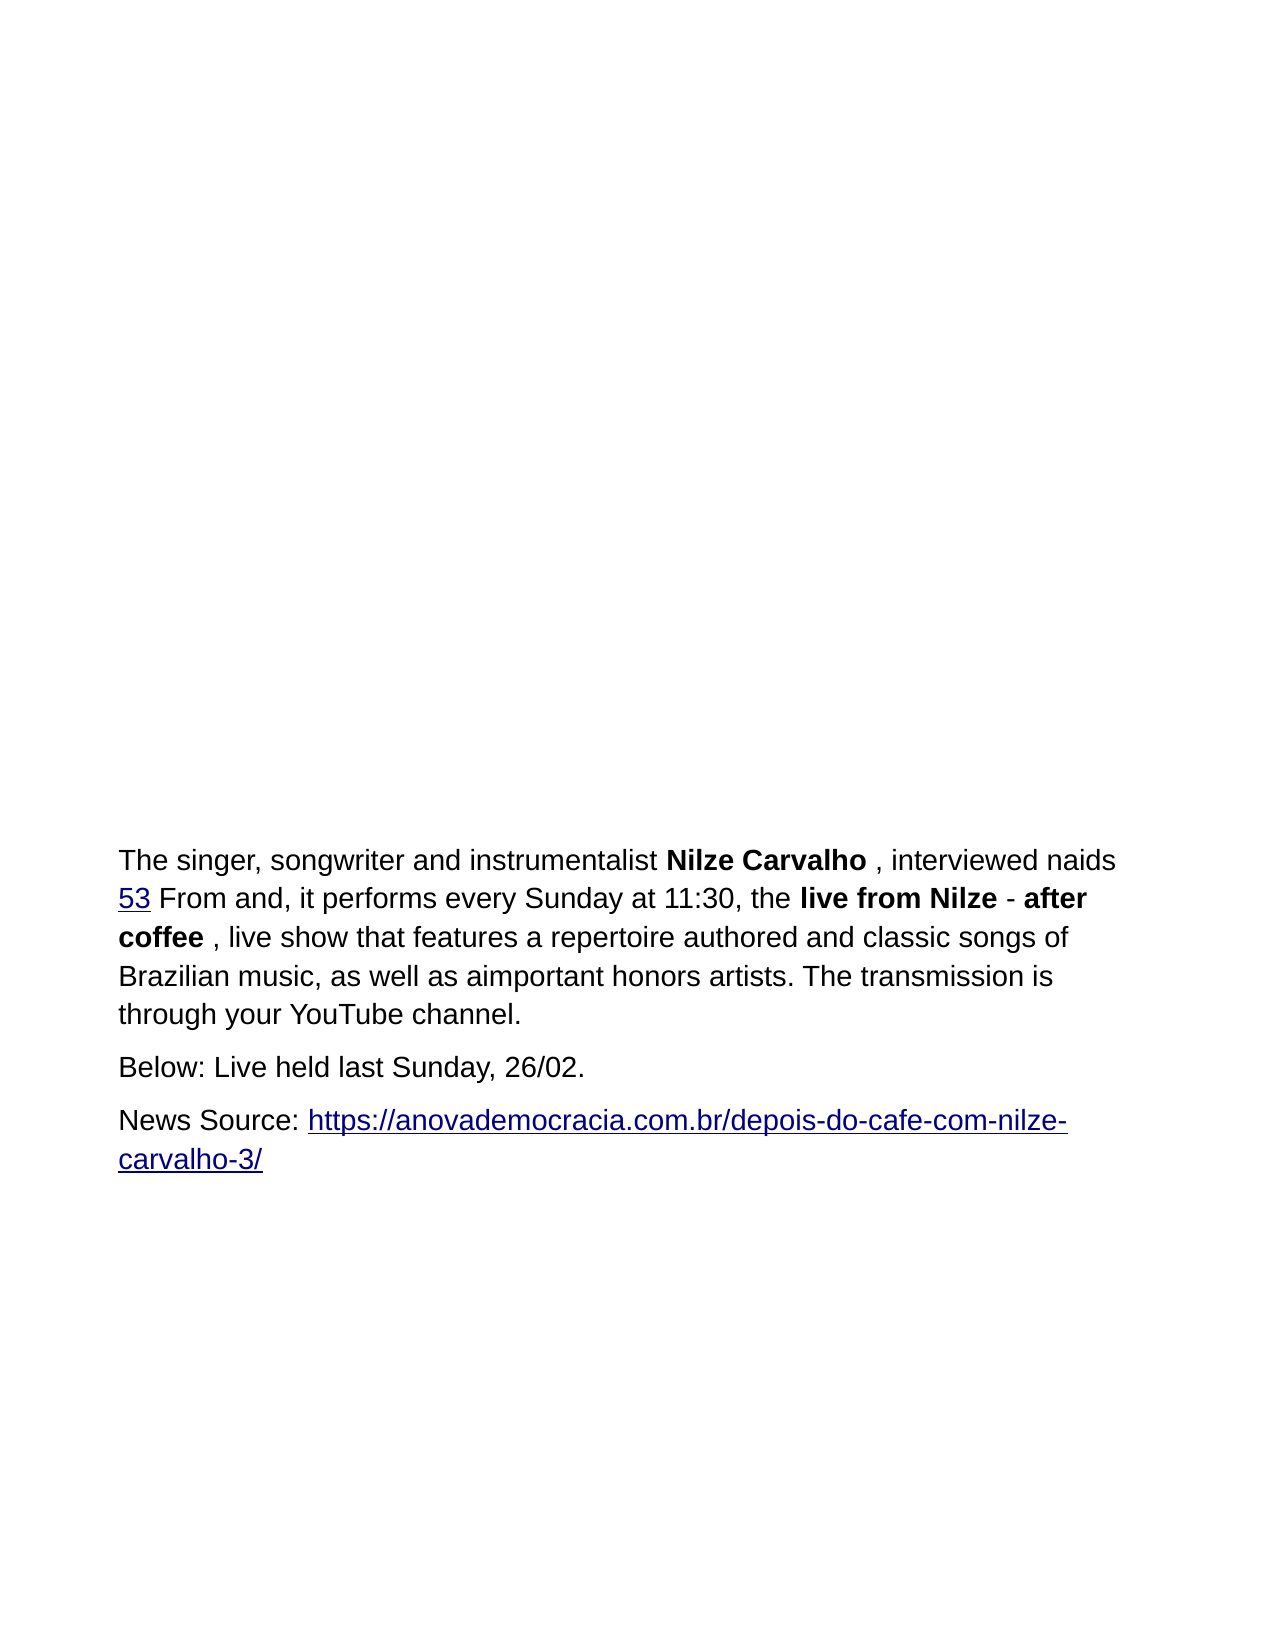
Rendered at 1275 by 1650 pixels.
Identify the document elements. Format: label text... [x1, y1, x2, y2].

text The singer, songwriter and instrumentalist Nilze Carvalho , interviewed naids 53 From and, it performs every Sunday at 11:30, the live from Nilze - after coffee , live show that features a repertoire authored and classic songs of Brazilian music, as well as aimportant honors artists. The transmission is through your YouTube channel. [118, 118, 1157, 1031]
text News Source: https://anovademocracia.com.br/depois-do-cafe-com-nilze-carvalho-3/ [118, 1103, 1157, 1175]
text Below: Live held last Sunday, 26/02. [118, 1050, 1157, 1084]
